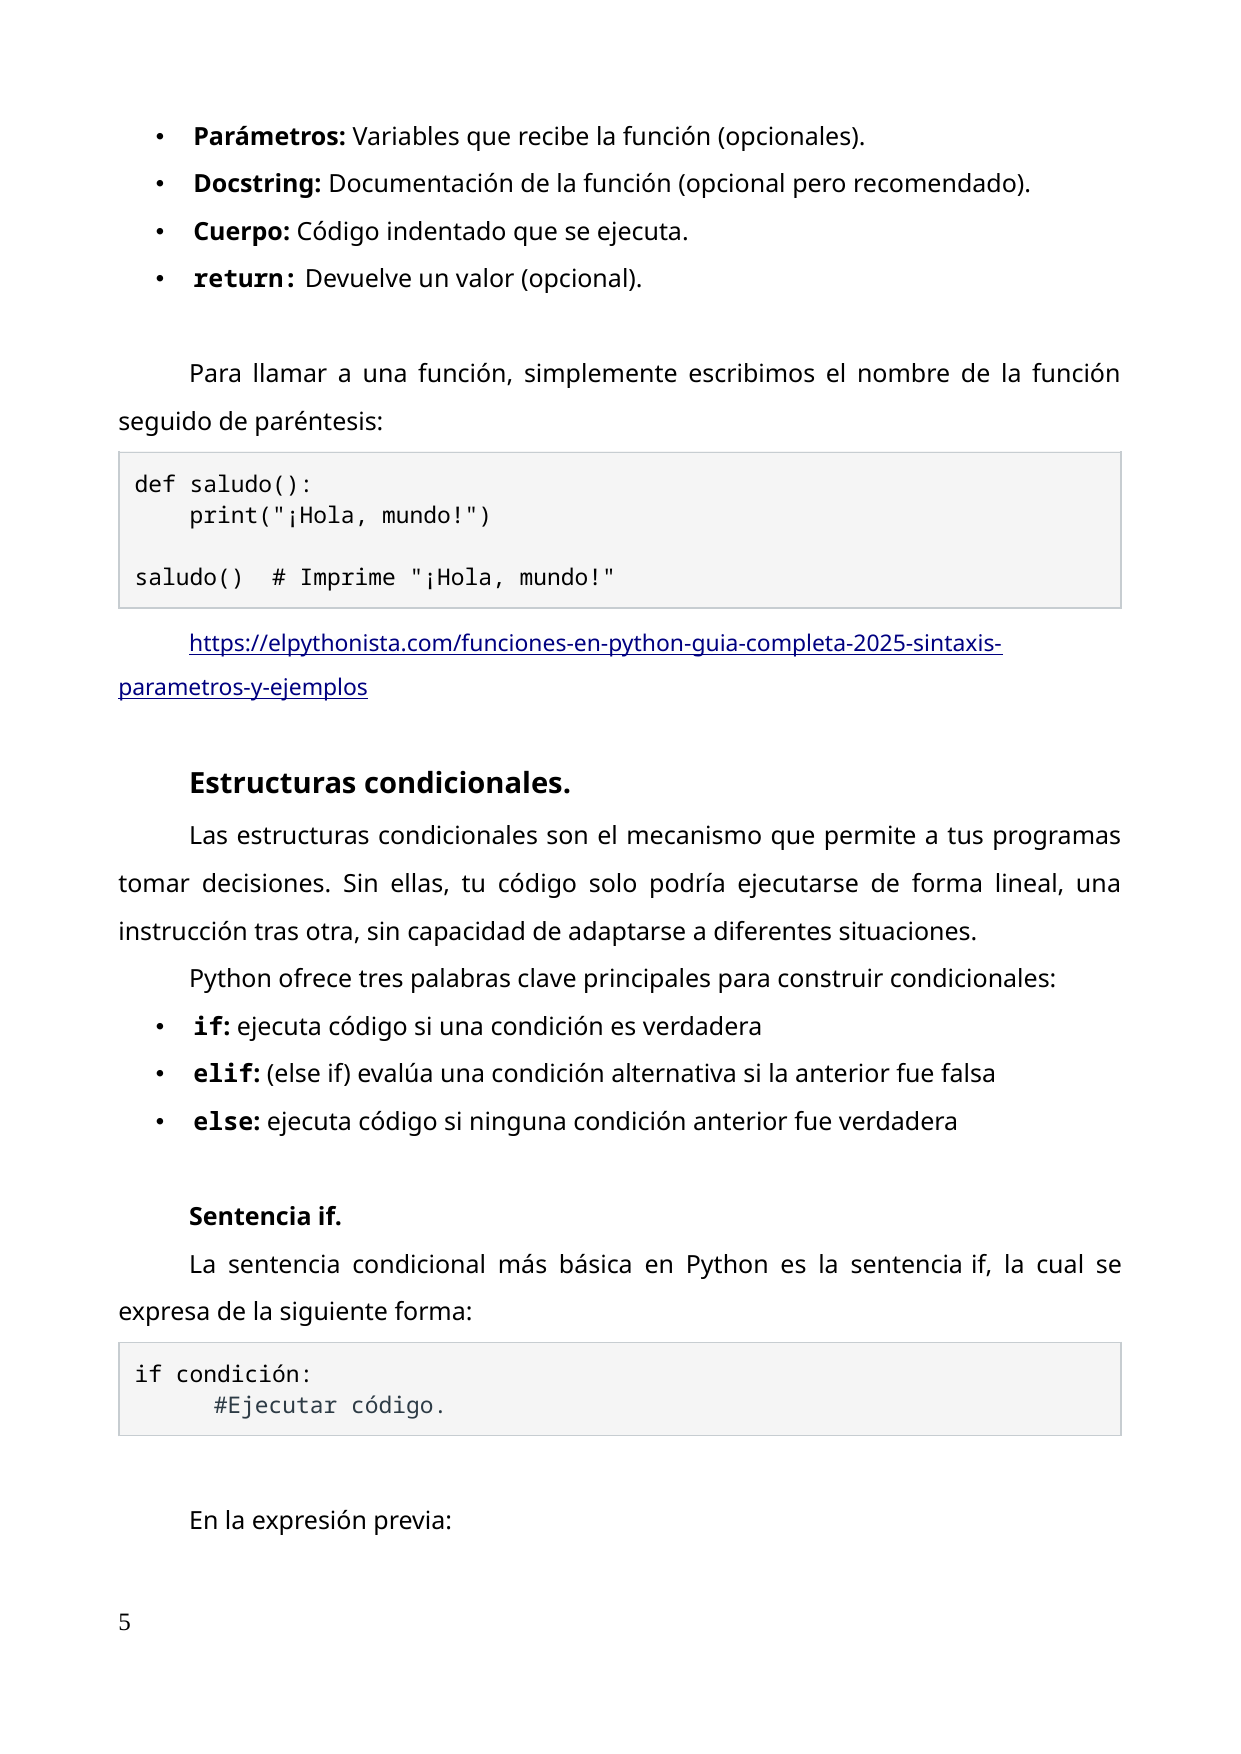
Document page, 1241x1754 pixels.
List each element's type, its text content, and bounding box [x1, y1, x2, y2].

list if: ejecuta código si una condición es verdadera [156, 1008, 1122, 1042]
text Python ofrece tres palabras clave principales para construir condicionales: [118, 961, 1122, 995]
text if condición: #Ejecutar código. [120, 1343, 1120, 1435]
text Para llamar a una función, simplemente escribimos el nombre de la función seguido de paréntesis: [118, 356, 1122, 438]
text https://elpythonista.com/funciones-en-python-guia-completa-2025-sintaxis-parametros-y-ejemplos [118, 627, 1122, 702]
list return: Devuelve un valor (opcional). [156, 261, 1122, 295]
text Las estructuras condicionales son el mecanismo que permite a tus programas tomar decisiones. Sin ellas, tu código solo podría ejecutarse de forma lineal, una instrucción tras otra, sin capacidad de adaptarse a diferentes situaciones. [118, 818, 1122, 947]
list elif: (else if) evalúa una condición alternativa si la anterior fue falsa [156, 1056, 1122, 1090]
text Estructuras condicionales. [118, 762, 1122, 802]
list Docstring: Documentación de la función (opcional pero recomendado). [156, 166, 1122, 200]
text En la expresión previa: [118, 1503, 1122, 1537]
list else: ejecuta código si ninguna condición anterior fue verdadera [156, 1104, 1122, 1138]
text def saludo(): print("¡Hola, mundo!") saludo() # Imprime "¡Hola, mundo!" [120, 453, 1120, 607]
text La sentencia condicional más básica en Python es la sentencia if, la cual se expresa de la siguiente forma: [118, 1246, 1122, 1328]
list Cuerpo: Código indentado que se ejecuta. [156, 213, 1122, 247]
text Sentencia if. [118, 1199, 1122, 1233]
list Parámetros: Variables que recibe la función (opcionales). [156, 118, 1122, 152]
